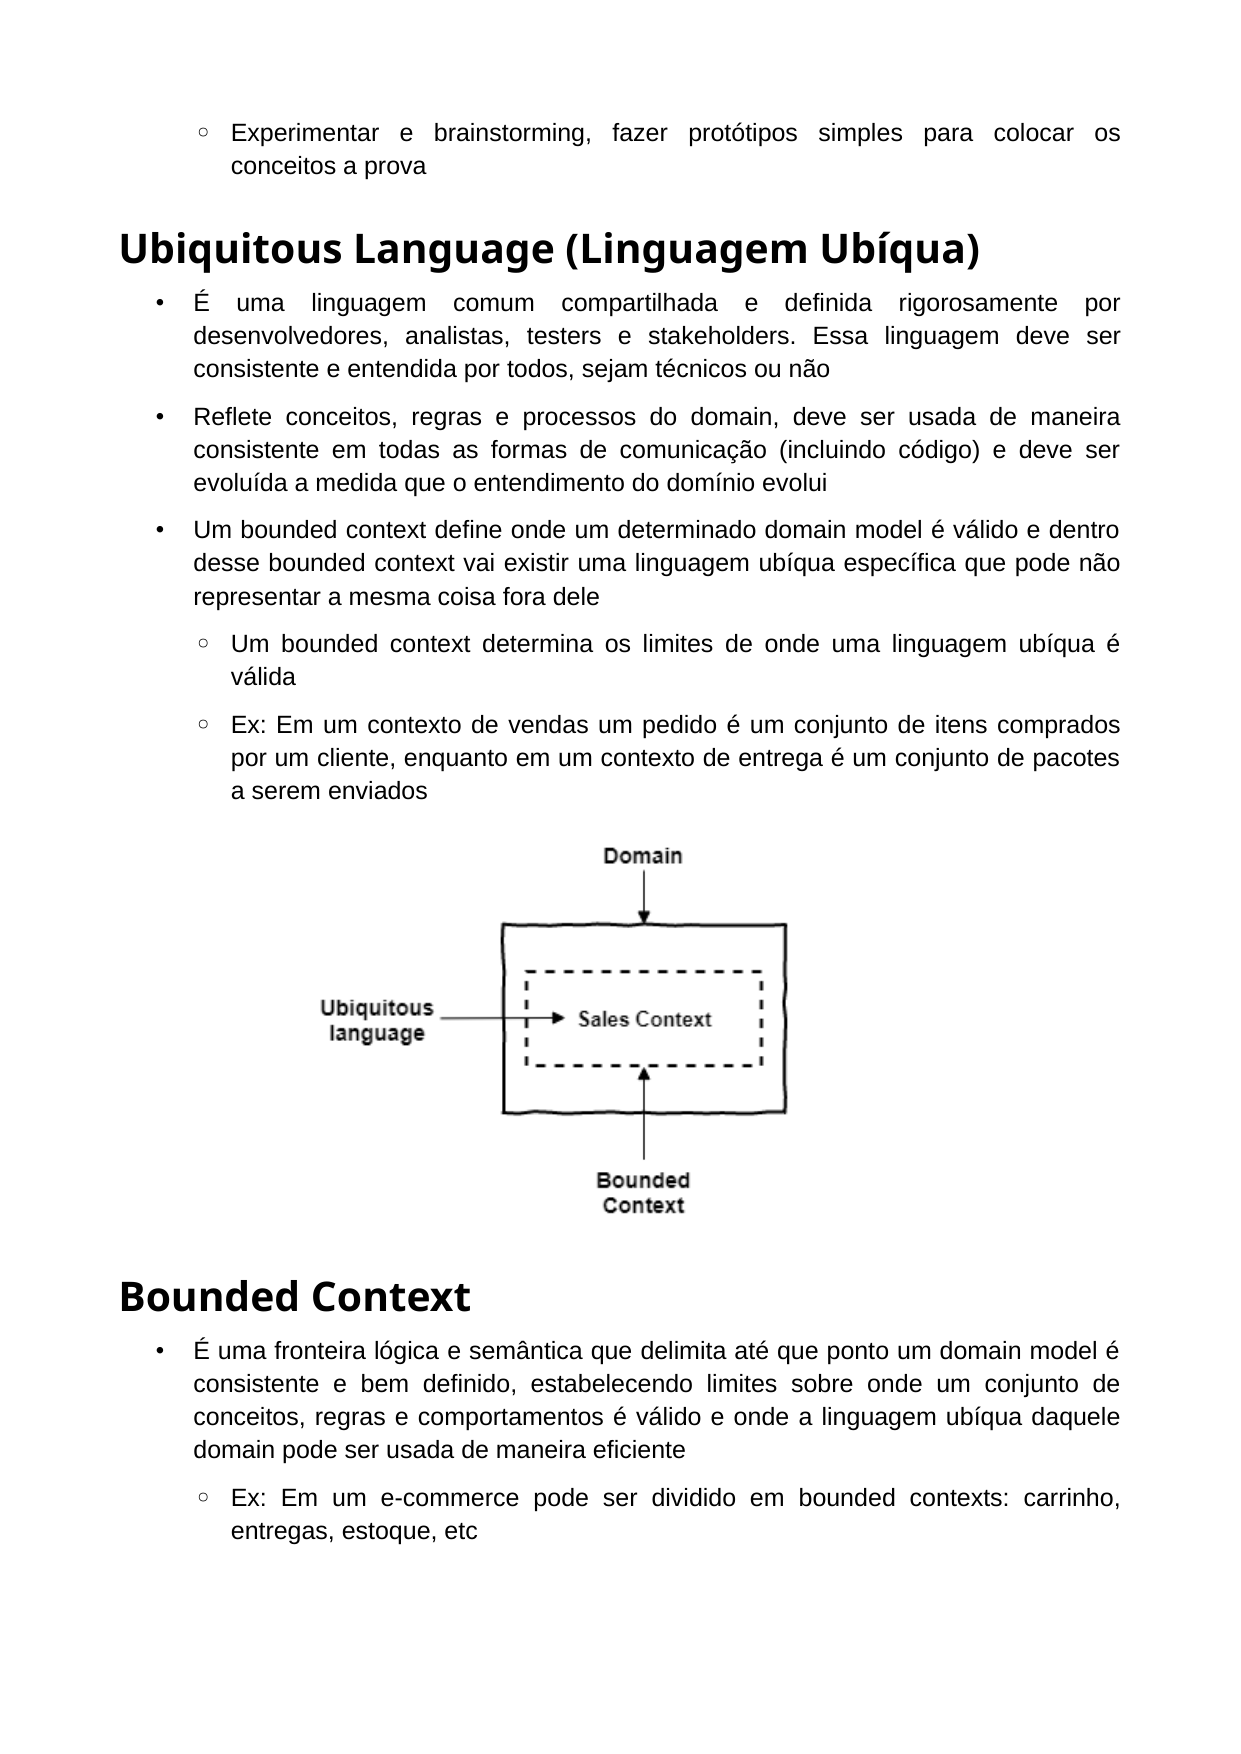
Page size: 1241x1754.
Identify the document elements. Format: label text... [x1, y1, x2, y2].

list Reflete conceitos, regras e processos do domain, deve ser usada de maneira consistente em todas as formas de comunicação (incluindo código) e deve ser evoluída a medida que o entendimento do domínio evolui [156, 402, 1122, 496]
list Experimentar e brainstorming, fazer protótipos simples para colocar os conceitos a prova [193, 118, 1122, 180]
subtitle Bounded Context [118, 1268, 1122, 1323]
picture [238, 823, 1002, 1229]
list Ex: Em um e-commerce pode ser dividido em bounded contexts: carrinho, entregas, estoque, etc [193, 1483, 1122, 1545]
list Ex: Em um contexto de vendas um pedido é um conjunto de itens comprados por um cliente, enquanto em um contexto de entrega é um conjunto de pacotes a serem enviados [193, 710, 1122, 805]
subtitle Ubiquitous Language (Linguagem Ubíqua) [118, 220, 1122, 275]
list Um bounded context determina os limites de onde uma linguagem ubíqua é válida [193, 629, 1122, 691]
list É uma linguagem comum compartilhada e definida rigorosamente por desenvolvedores, analistas, testers e stakeholders. Essa linguagem deve ser consistente e entendida por todos, sejam técnicos ou não [156, 288, 1122, 383]
list É uma fronteira lógica e semântica que delimita até que ponto um domain model é consistente e bem definido, estabelecendo limites sobre onde um conjunto de conceitos, regras e comportamentos é válido e onde a linguagem ubíqua daquele domain pode ser usada de maneira eficiente [156, 1336, 1122, 1464]
list Um bounded context define onde um determinado domain model é válido e dentro desse bounded context vai existir uma linguagem ubíqua específica que pode não representar a mesma coisa fora dele [156, 515, 1122, 610]
